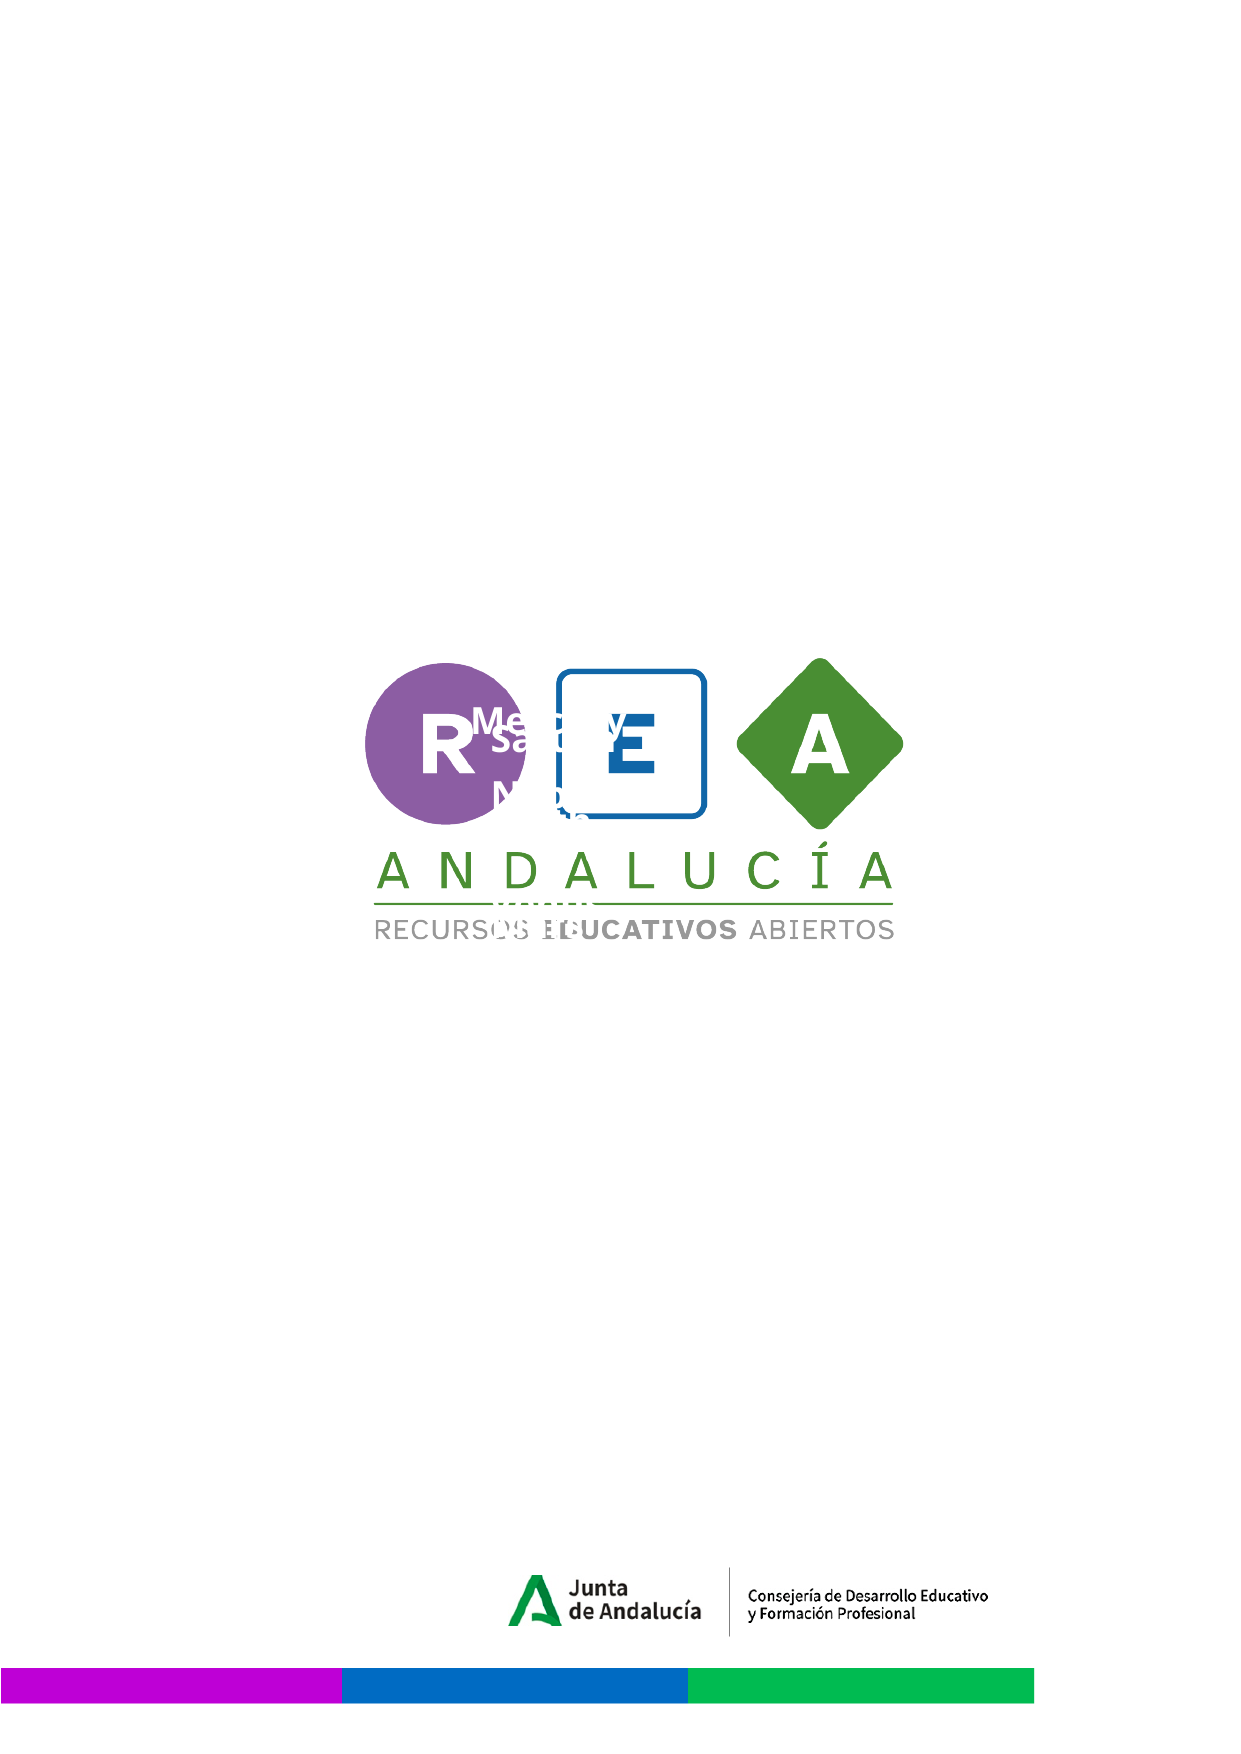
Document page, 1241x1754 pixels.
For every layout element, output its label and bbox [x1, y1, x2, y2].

picture [1, 1544, 1035, 1704]
picture [339, 502, 931, 1094]
